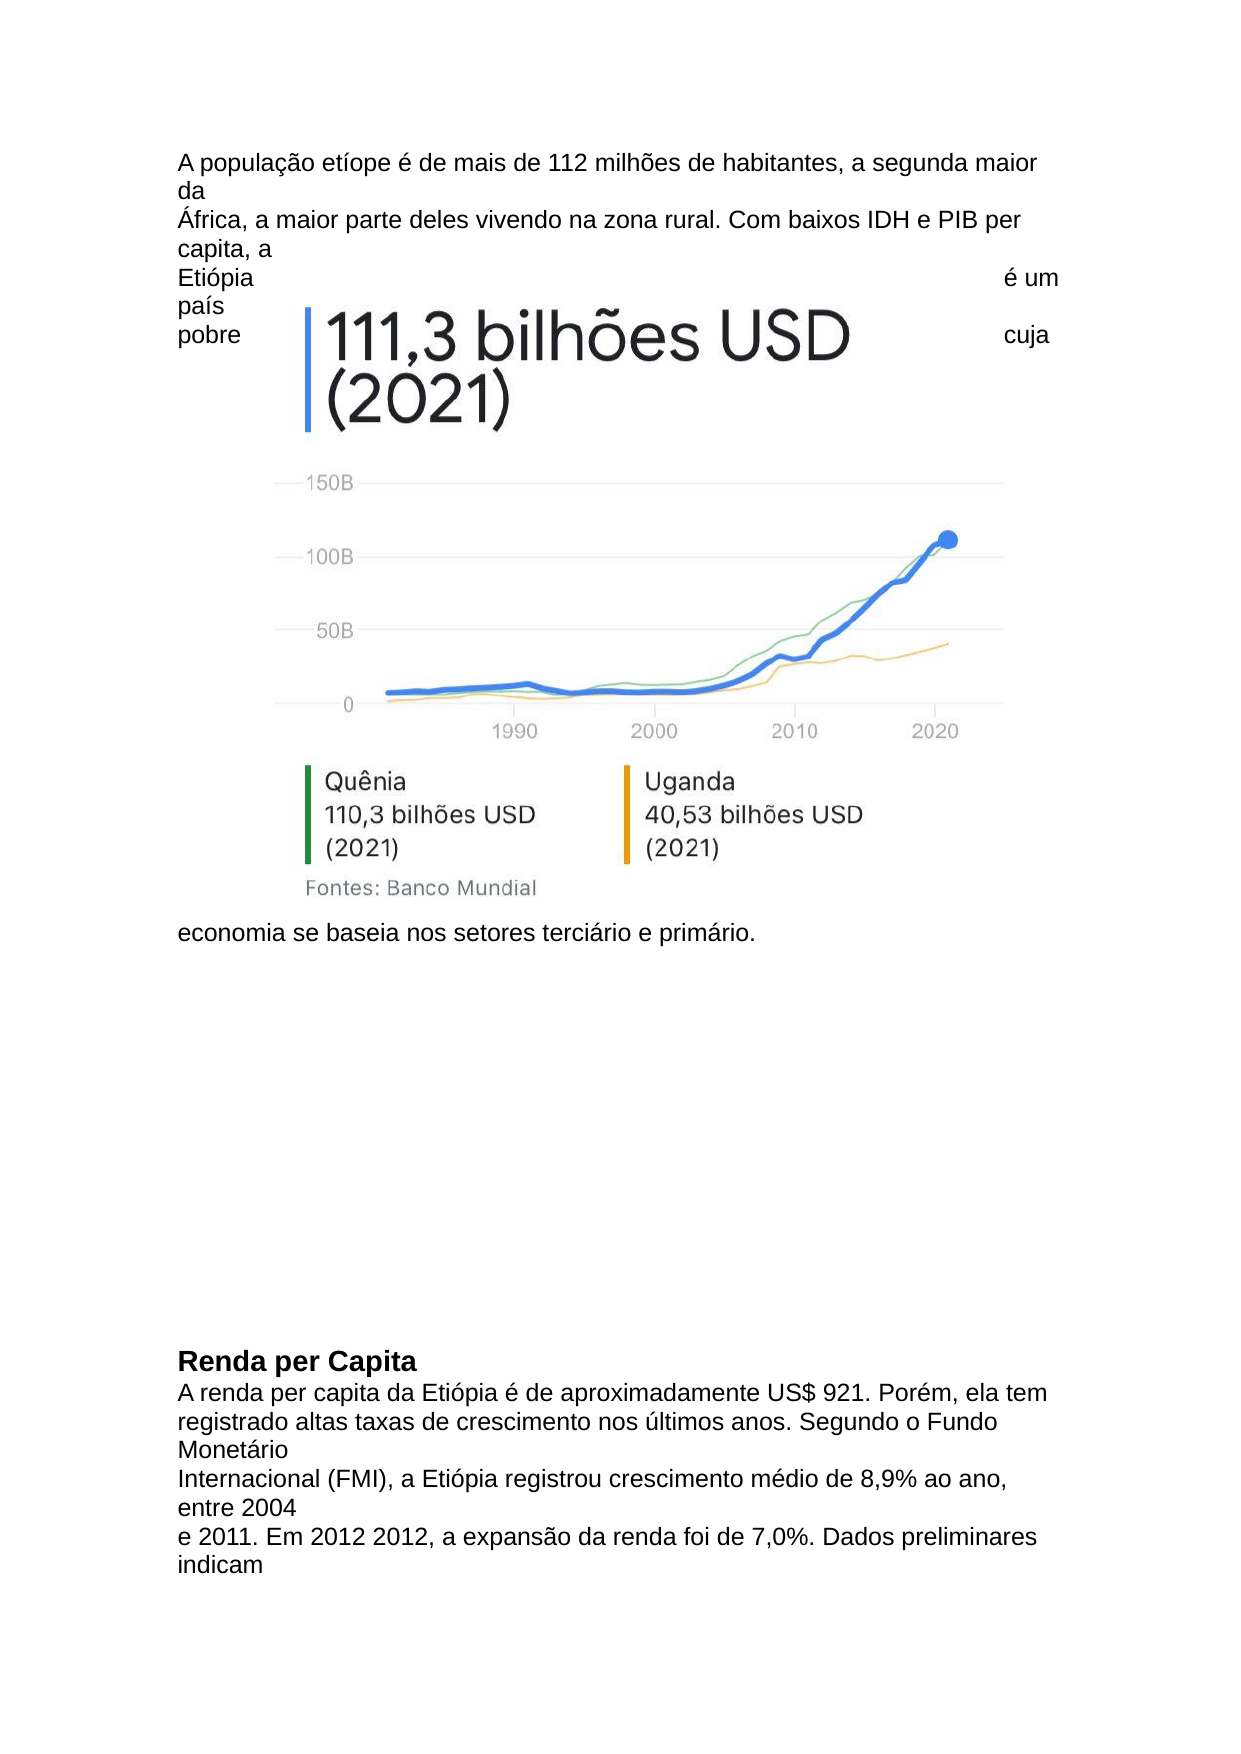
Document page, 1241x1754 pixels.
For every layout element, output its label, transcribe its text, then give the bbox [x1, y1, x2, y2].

subtitle Renda per Capita [177, 1344, 1063, 1378]
picture [273, 289, 1004, 918]
text Etiópia é um país pobre cuja economia se baseia nos setores terciário e primário. [177, 263, 1063, 947]
text registrado altas taxas de crescimento nos últimos anos. Segundo o Fundo Monetário [177, 1407, 1063, 1464]
text África, a maior parte deles vivendo na zona rural. Com baixos IDH e PIB per capita, a [177, 205, 1063, 263]
text A renda per capita da Etiópia é de aproximadamente US$ 921. Porém, ela tem [177, 1378, 1063, 1407]
text e 2011. Em 2012 2012, a expansão da renda foi de 7,0%. Dados preliminares indicam [177, 1522, 1063, 1579]
text A população etíope é de mais de 112 milhões de habitantes, a segunda maior da [177, 148, 1063, 205]
text Internacional (FMI), a Etiópia registrou crescimento médio de 8,9% ao ano, entre 2004 [177, 1464, 1063, 1522]
